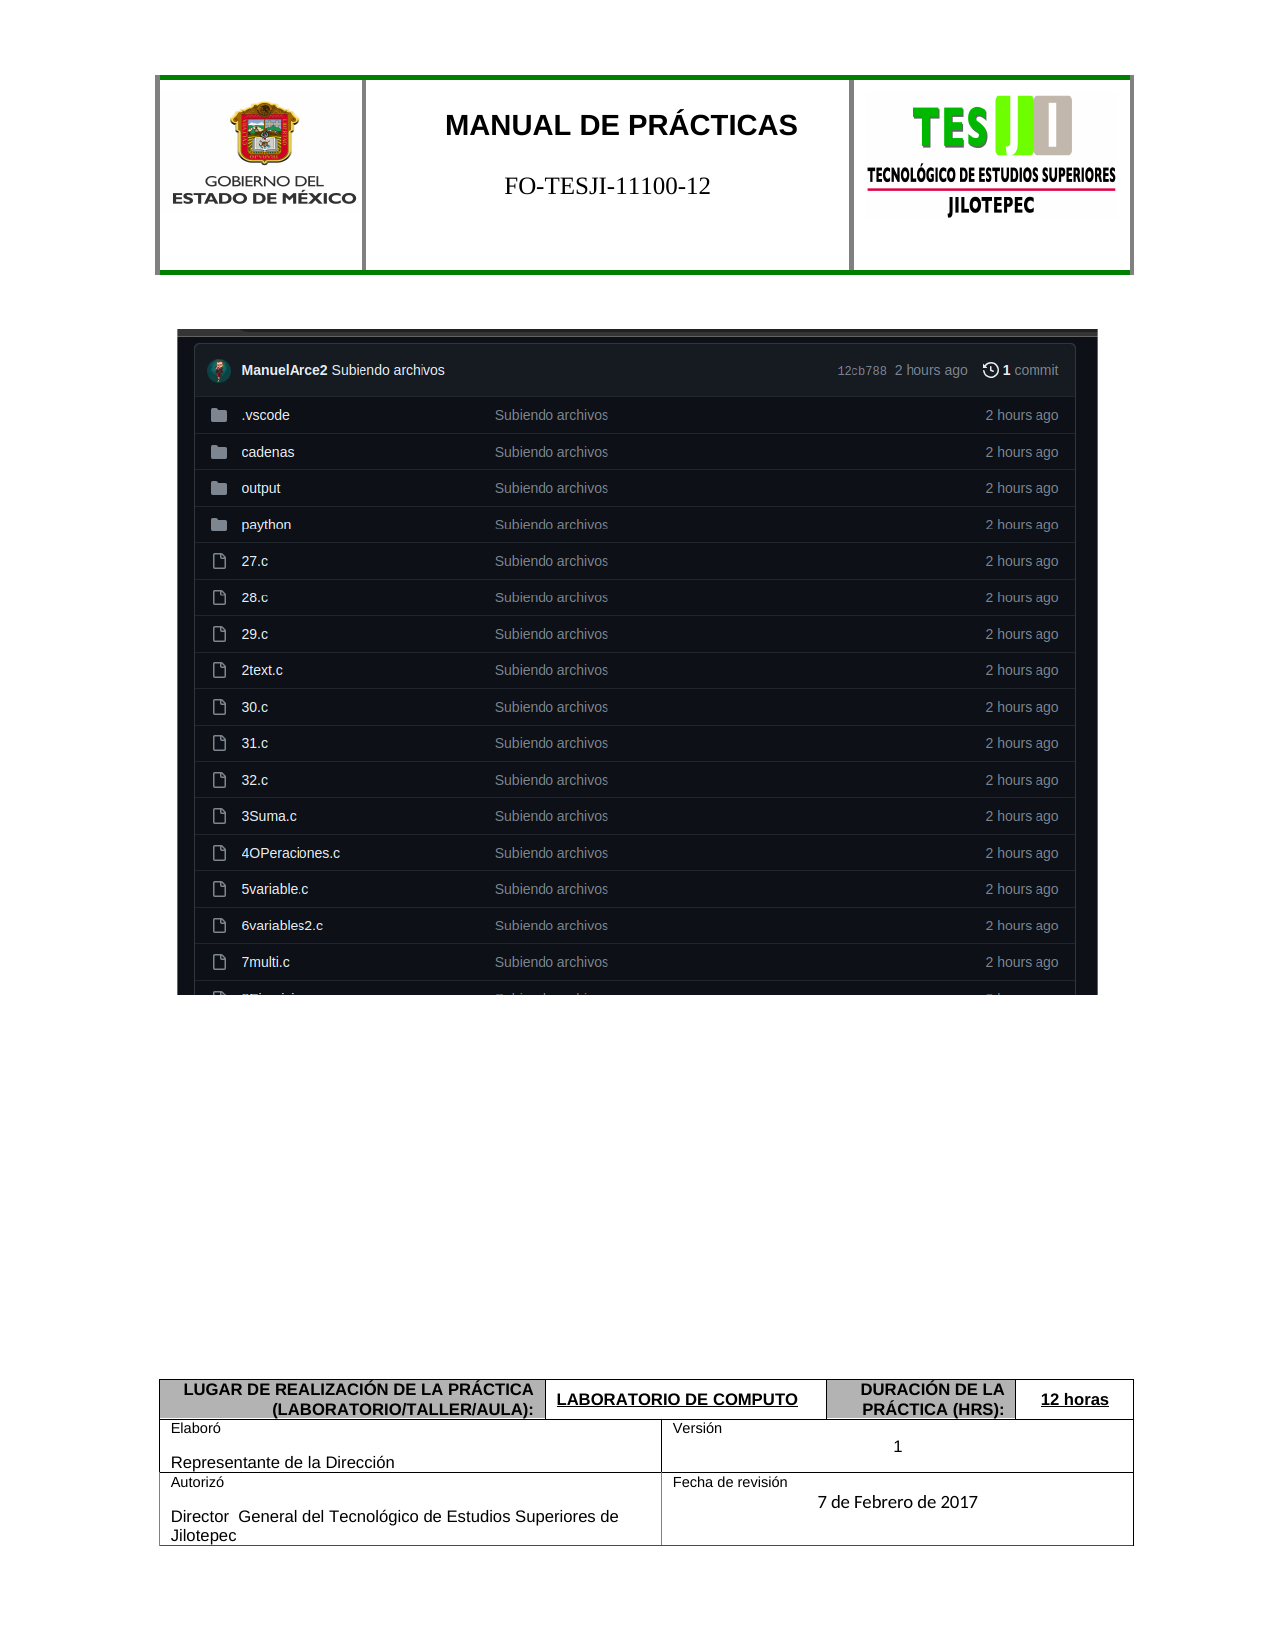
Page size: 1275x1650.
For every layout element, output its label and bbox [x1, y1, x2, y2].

picture [865, 92, 1118, 219]
picture [161, 92, 360, 213]
picture [177, 329, 1098, 995]
